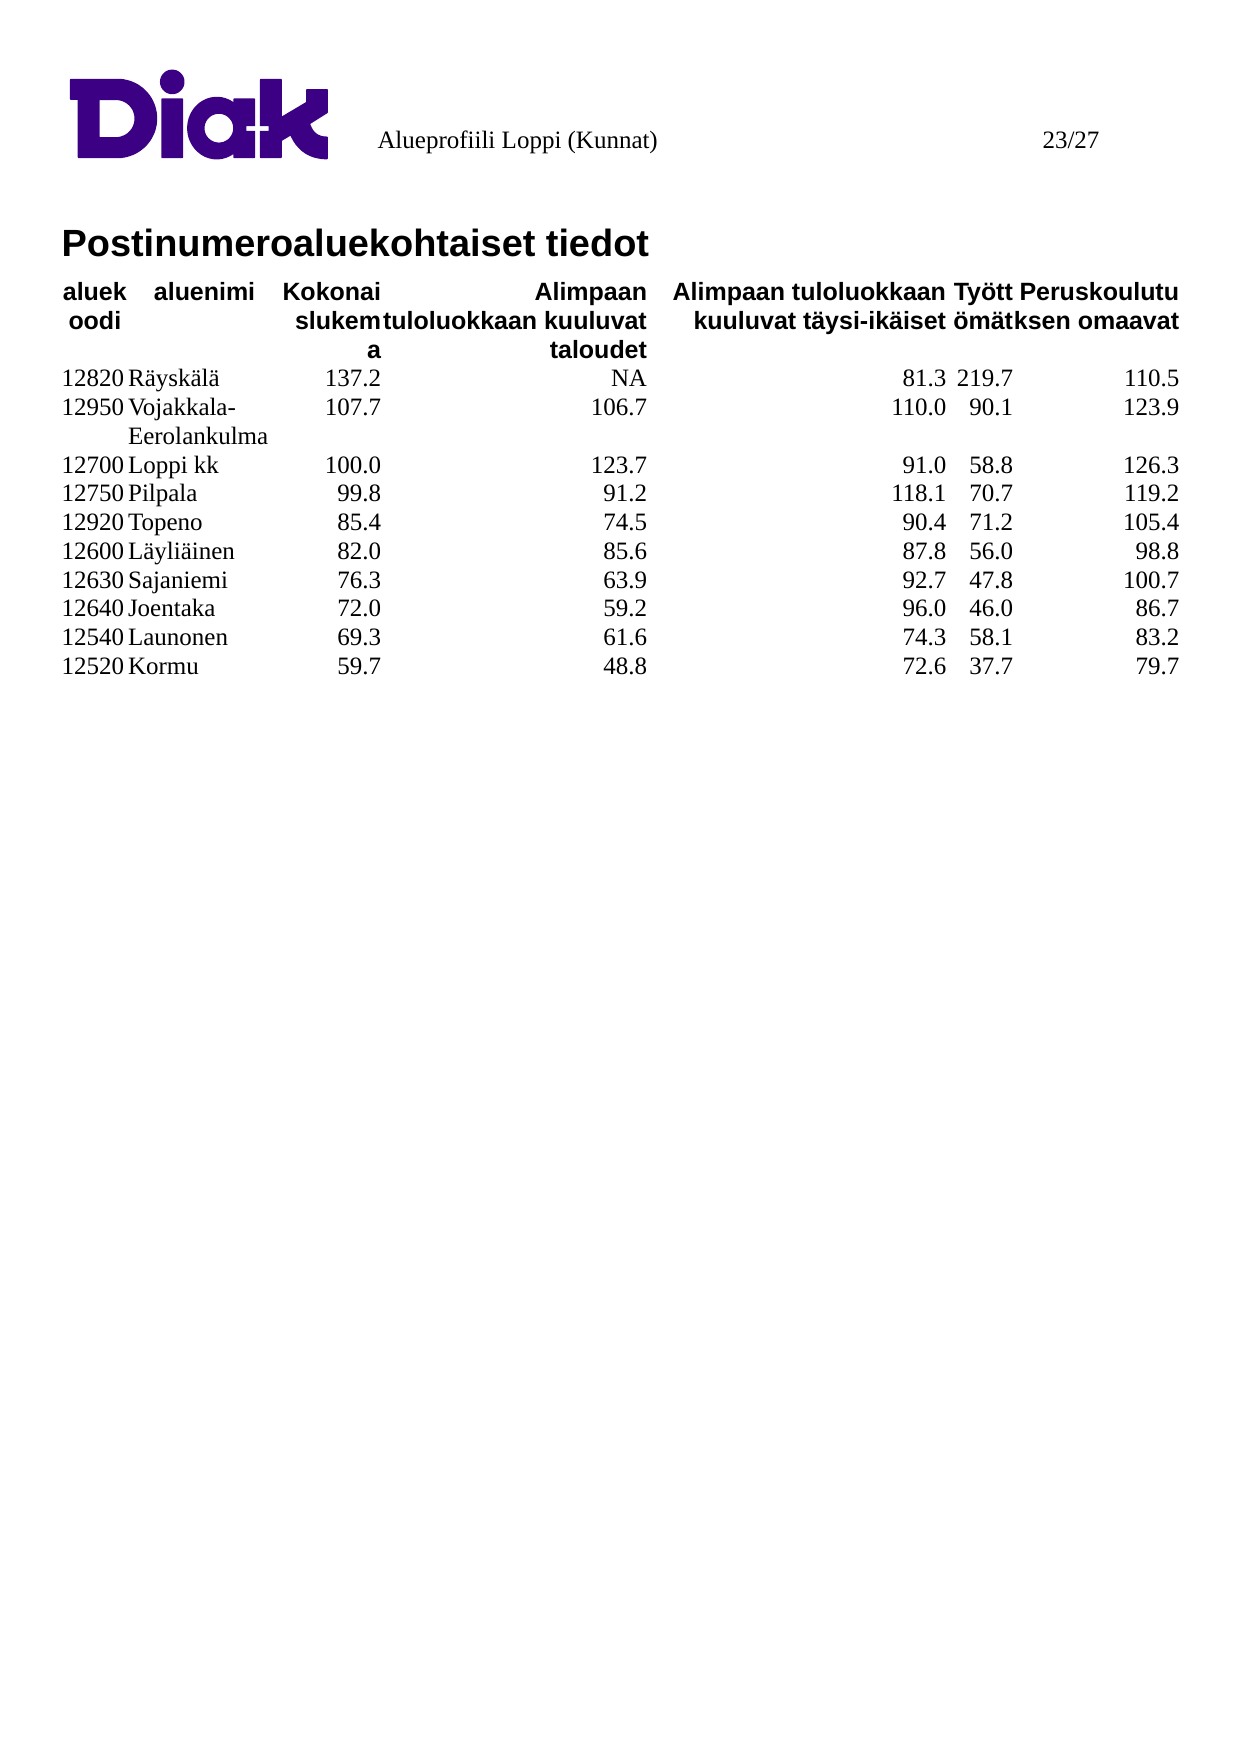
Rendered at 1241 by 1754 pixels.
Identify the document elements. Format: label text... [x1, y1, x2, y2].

table_cell 123.9 [1013, 392, 1179, 450]
table_cell 74.5 [381, 507, 647, 536]
table_header Työttömät [946, 277, 1013, 363]
table_cell 87.8 [647, 536, 946, 565]
table_cell 69.3 [281, 622, 381, 651]
table_cell 72.0 [281, 594, 381, 622]
table_cell 37.7 [946, 651, 1013, 680]
table_cell 12750 [61, 479, 128, 507]
table_header Peruskoulutuksen omaavat [1013, 277, 1179, 363]
table_cell 70.7 [946, 479, 1013, 507]
table_cell 91.0 [647, 450, 946, 478]
table_cell 86.7 [1013, 594, 1179, 622]
table_cell 110.0 [647, 392, 946, 450]
table_cell 12630 [61, 565, 128, 593]
table_cell 58.1 [946, 622, 1013, 651]
table_cell 76.3 [281, 565, 381, 593]
table_cell 90.4 [647, 507, 946, 536]
table_cell 47.8 [946, 565, 1013, 593]
table_cell 98.8 [1013, 536, 1179, 565]
table_cell NA [381, 364, 647, 392]
table_cell 119.2 [1013, 479, 1179, 507]
table_cell 12600 [61, 536, 128, 565]
table_cell 72.6 [647, 651, 946, 680]
table_header Kokonaislukema [281, 277, 381, 363]
table_cell 91.2 [381, 479, 647, 507]
table_cell 59.2 [381, 594, 647, 622]
table_cell 110.5 [1013, 364, 1179, 392]
table_cell 61.6 [381, 622, 647, 651]
table_cell Kormu [128, 651, 281, 680]
table_cell 106.7 [381, 392, 647, 450]
table_cell 90.1 [946, 392, 1013, 450]
table_header aluekoodi [61, 277, 128, 363]
table_cell 63.9 [381, 565, 647, 593]
table_cell 118.1 [647, 479, 946, 507]
table_cell Läyliäinen [128, 536, 281, 565]
table_cell Sajaniemi [128, 565, 281, 593]
table_cell 58.8 [946, 450, 1013, 478]
table_cell 82.0 [281, 536, 381, 565]
table_cell 74.3 [647, 622, 946, 651]
table_cell 99.8 [281, 479, 381, 507]
table_cell 81.3 [647, 364, 946, 392]
table_cell 92.7 [647, 565, 946, 593]
table_cell 123.7 [381, 450, 647, 478]
table_cell 219.7 [946, 364, 1013, 392]
table_cell 105.4 [1013, 507, 1179, 536]
table_cell 12520 [61, 651, 128, 680]
table_cell 12820 [61, 364, 128, 392]
subtitle Postinumeroaluekohtaiset tiedot [61, 221, 1179, 265]
table_cell Räyskälä [128, 364, 281, 392]
table_cell 83.2 [1013, 622, 1179, 651]
table_cell 107.7 [281, 392, 381, 450]
table_cell Launonen [128, 622, 281, 651]
table_cell Pilpala [128, 479, 281, 507]
table_cell 137.2 [281, 364, 381, 392]
table_cell 96.0 [647, 594, 946, 622]
table_cell 85.6 [381, 536, 647, 565]
table_cell Vojakkala-Eerolankulma [128, 392, 281, 450]
table_cell 100.0 [281, 450, 381, 478]
table_cell 100.7 [1013, 565, 1179, 593]
table_header Alimpaan tuloluokkaan kuuluvat taloudet [381, 277, 647, 363]
table_cell 12950 [61, 392, 128, 450]
table_cell 12920 [61, 507, 128, 536]
table_cell Topeno [128, 507, 281, 536]
table_cell 46.0 [946, 594, 1013, 622]
table_cell 126.3 [1013, 450, 1179, 478]
table_cell Loppi kk [128, 450, 281, 478]
table_cell 71.2 [946, 507, 1013, 536]
table_cell 12700 [61, 450, 128, 478]
table_cell 59.7 [281, 651, 381, 680]
table_cell 12540 [61, 622, 128, 651]
table_cell Joentaka [128, 594, 281, 622]
table_cell 79.7 [1013, 651, 1179, 680]
table_header Alimpaan tuloluokkaan kuuluvat täysi-ikäiset [647, 277, 946, 363]
table_cell 56.0 [946, 536, 1013, 565]
table_header aluenimi [128, 277, 281, 363]
table_cell 85.4 [281, 507, 381, 536]
table_cell 48.8 [381, 651, 647, 680]
table_cell 12640 [61, 594, 128, 622]
